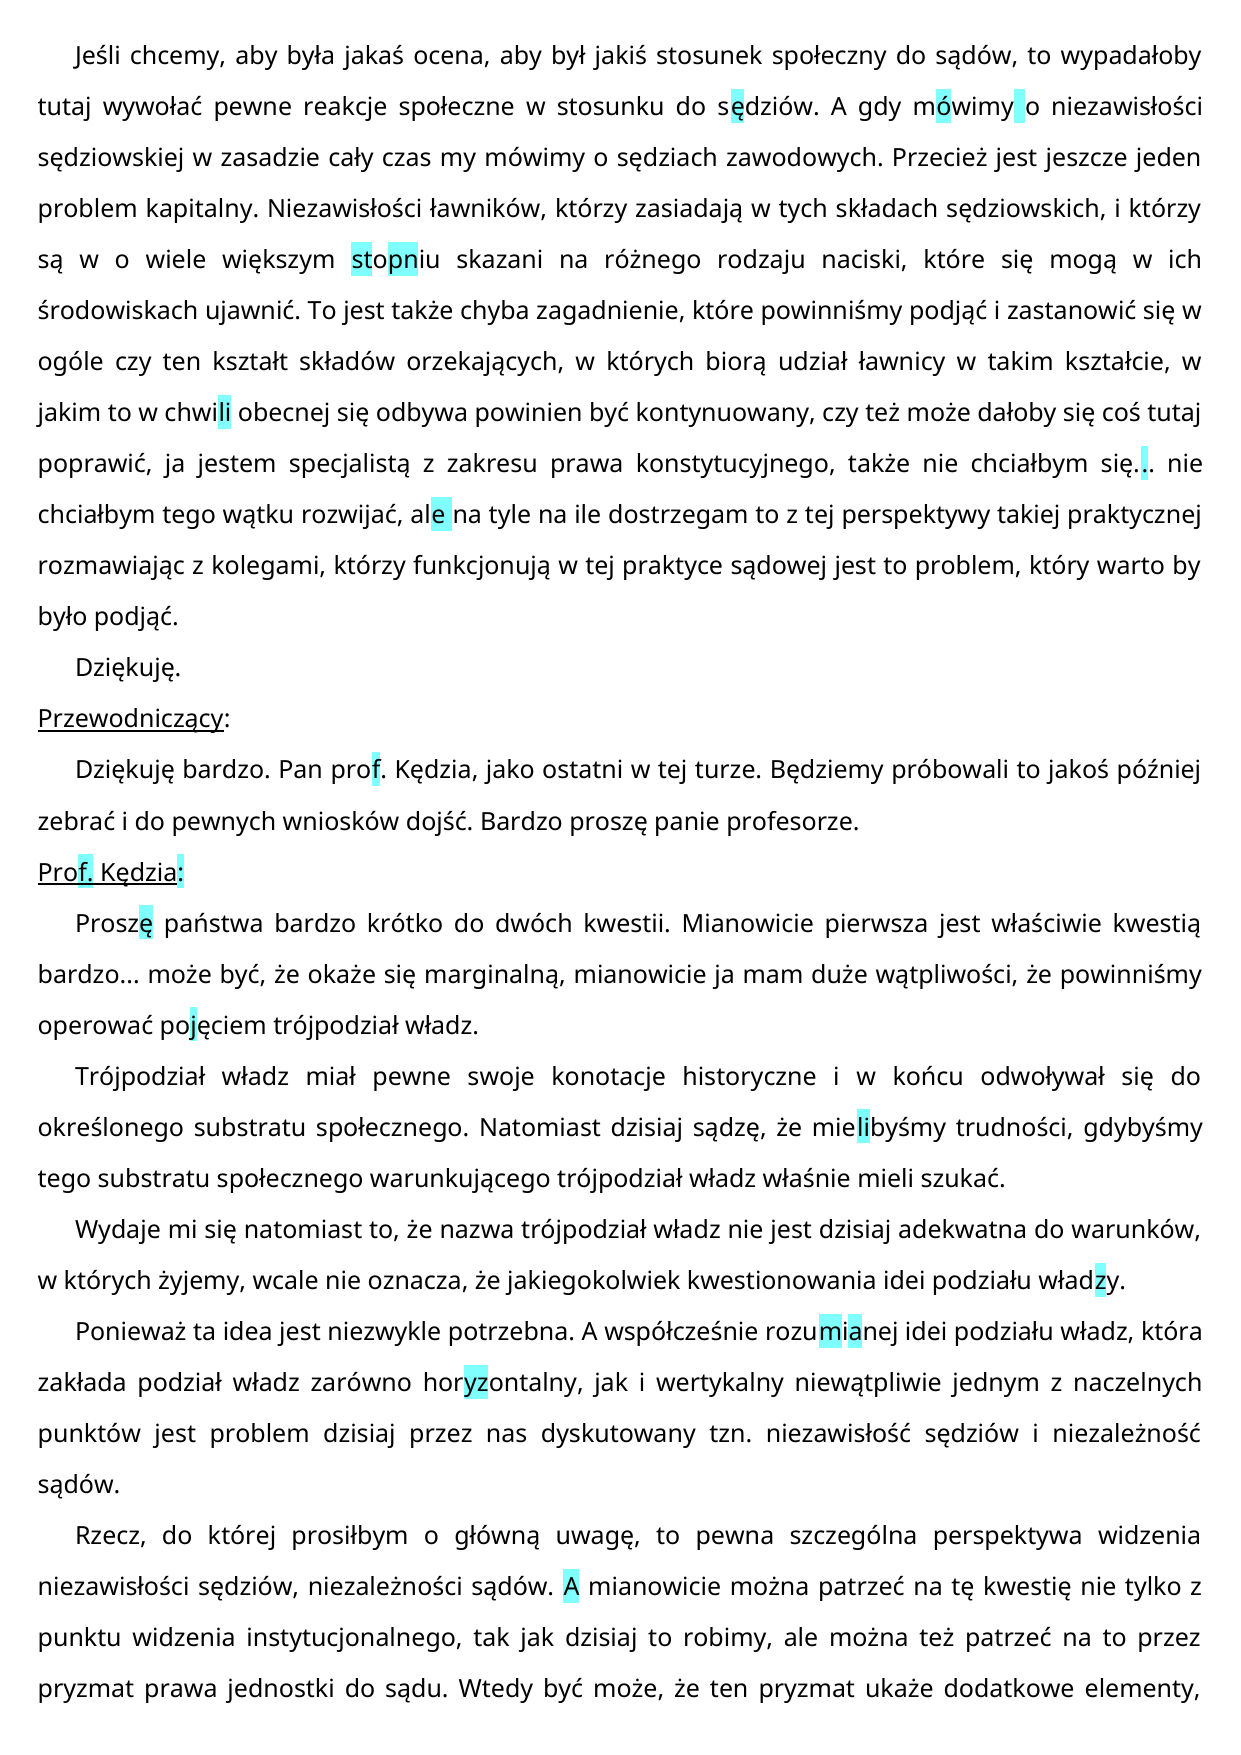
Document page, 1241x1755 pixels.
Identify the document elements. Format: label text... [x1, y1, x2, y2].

text Przewodniczący: [37, 701, 1203, 735]
text Dziękuję bardzo. Pan prof. Kędzia, jako ostatni w tej turze. Będziemy próbowali to jakoś później zebrać i do pewnych wniosków dojść. Bardzo proszę panie profesorze. [37, 752, 1203, 837]
text Rzecz, do której prosiłbym o główną uwagę, to pewna szczególna perspektywa widzenia niezawisłości sędziów, niezależności sądów. A mianowicie można patrzeć na tę kwestię nie tylko z punktu widzenia instytucjonalnego, tak jak dzisiaj to robimy, ale można też patrzeć na to przez pryzmat prawa jednostki do sądu. Wtedy być może, że ten pryzmat ukaże dodatkowe elementy, [37, 1518, 1203, 1705]
text Prof. Kędzia: [37, 854, 1203, 888]
text Trójpodział władz miał pewne swoje konotacje historyczne i w końcu odwoływał się do określonego substratu społecznego. Natomiast dzisiaj sądzę, że mielibyśmy trudności, gdybyśmy tego substratu społecznego warunkującego trójpodział władz właśnie mieli szukać. [37, 1058, 1203, 1194]
text Ponieważ ta idea jest niezwykle potrzebna. A współcześnie rozumianej idei podziału władz, która zakłada podział władz zarówno horyzontalny, jak i wertykalny niewątpliwie jednym z naczelnych punktów jest problem dzisiaj przez nas dyskutowany tzn. niezawisłość sędziów i niezależność sądów. [37, 1313, 1203, 1501]
text Proszę państwa bardzo krótko do dwóch kwestii. Mianowicie pierwsza jest właściwie kwestią bardzo... może być, że okaże się marginalną, mianowicie ja mam duże wątpliwości, że powinniśmy operować pojęciem trójpodział władz. [37, 905, 1203, 1041]
text Jeśli chcemy, aby była jakaś ocena, aby był jakiś stosunek społeczny do sądów, to wypadałoby tutaj wywołać pewne reakcje społeczne w stosunku do sędziów. A gdy mówimy o niezawisłości sędziowskiej w zasadzie cały czas my mówimy o sędziach zawodowych. Przecież jest jeszcze jeden problem kapitalny. Niezawisłości ławników, którzy zasiadają w tych składach sędziowskich, i którzy są w o wiele większym stopniu skazani na różnego rodzaju naciski, które się mogą w ich środowiskach ujawnić. To jest także chyba zagadnienie, które powinniśmy podjąć i zastanowić się w ogóle czy ten kształt składów orzekających, w których biorą udział ławnicy w takim kształcie, w jakim to w chwili obecnej się odbywa powinien być kontynuowany, czy też może dałoby się coś tutaj poprawić, ja jestem specjalistą z zakresu prawa konstytucyjnego, także nie chciałbym się... nie chciałbym tego wątku rozwijać, ale na tyle na ile dostrzegam to z tej perspektywy takiej praktycznej rozmawiając z kolegami, którzy funkcjonują w tej praktyce sądowej jest to problem, który warto by było podjąć. [37, 37, 1203, 633]
text Wydaje mi się natomiast to, że nazwa trójpodział władz nie jest dzisiaj adekwatna do warunków, w których żyjemy, wcale nie oznacza, że jakiegokolwiek kwestionowania idei podziału władzy. [37, 1211, 1203, 1297]
text Dziękuję. [37, 650, 1203, 684]
